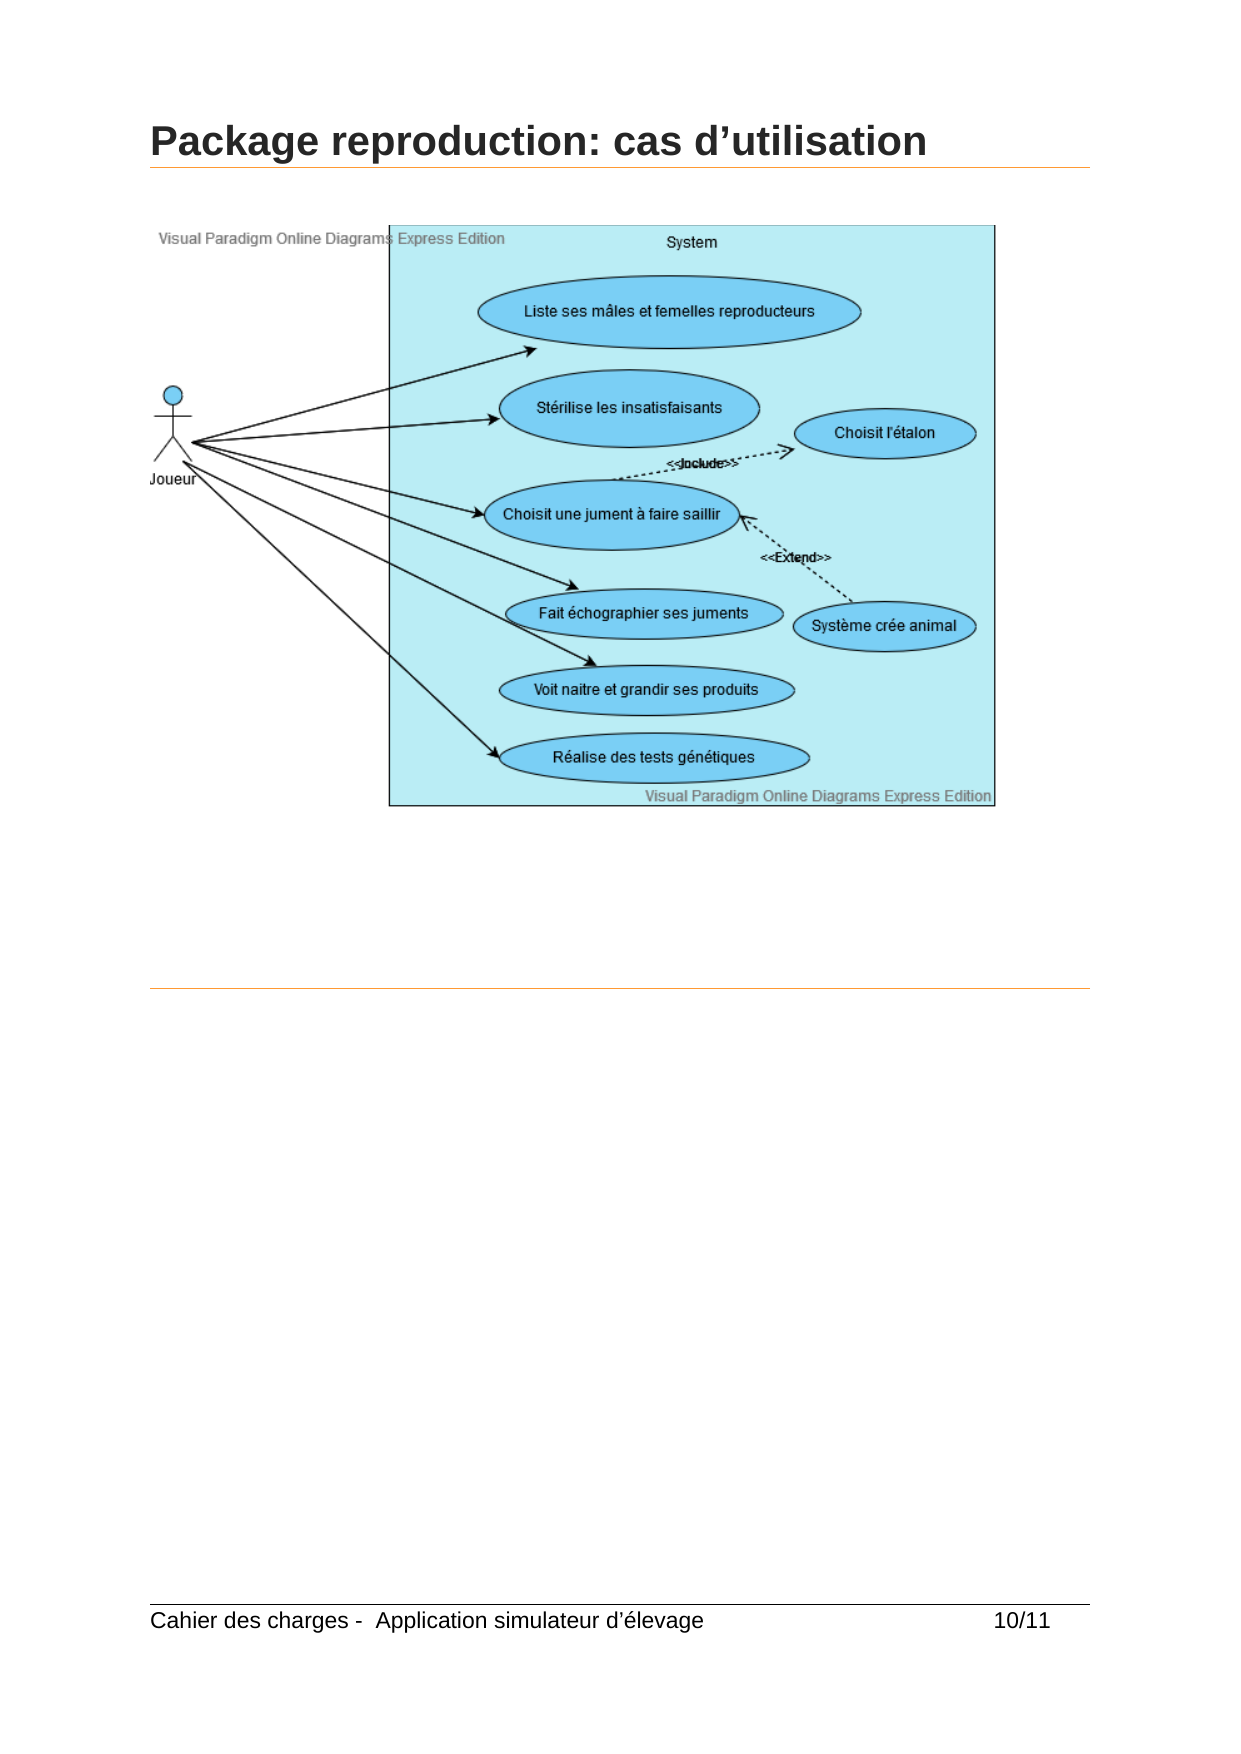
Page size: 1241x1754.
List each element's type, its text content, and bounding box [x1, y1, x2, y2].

picture [150, 225, 998, 809]
subtitle Package reproduction: cas d’utilisation [150, 117, 1090, 167]
